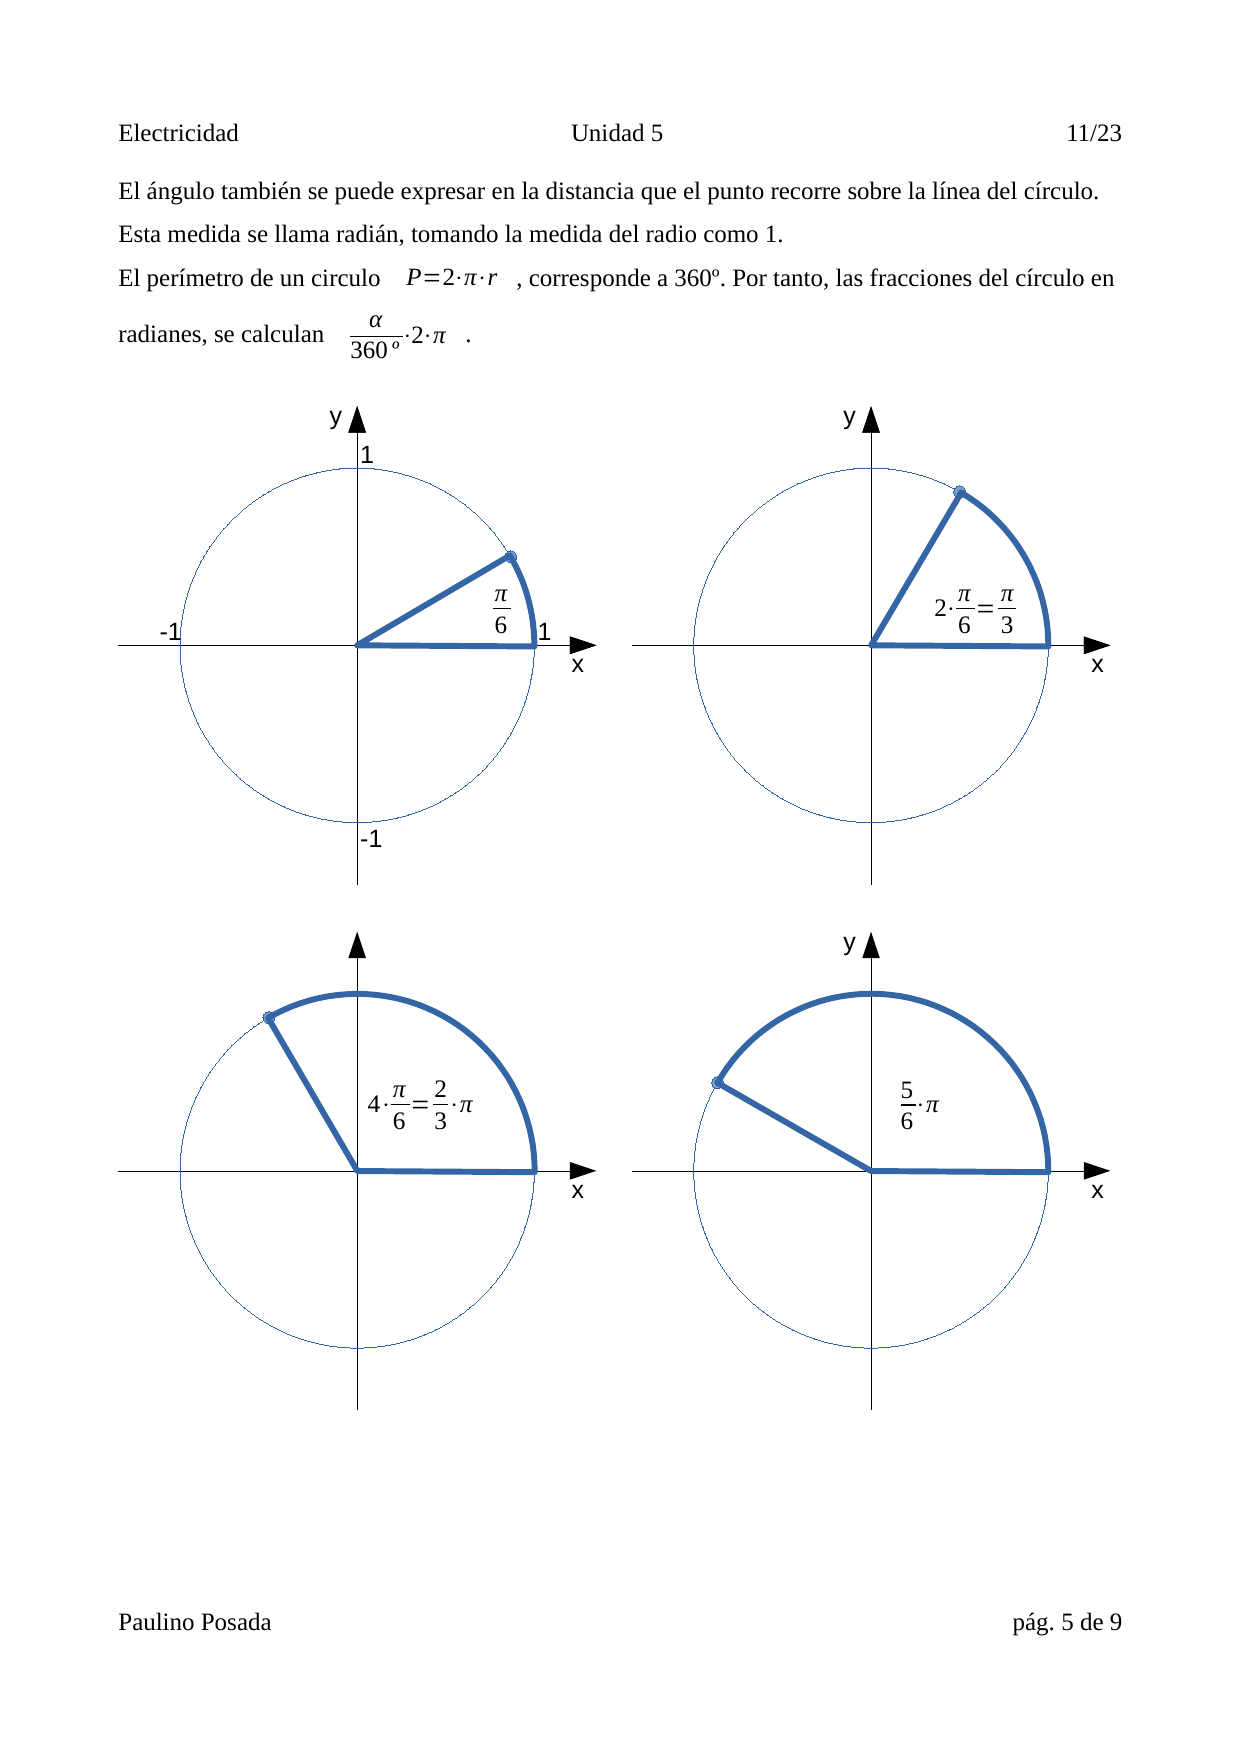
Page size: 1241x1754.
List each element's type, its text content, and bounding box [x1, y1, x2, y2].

text El perímetro de un circulo , corresponde a 360º. Por tanto, las fracciones del círculo en radianes, se calculan . [118, 263, 1122, 365]
text El ángulo también se puede expresar en la distancia que el punto recorre sobre la línea del círculo. Esta medida se llama radián, tomando la medida del radio como 1. [118, 176, 1122, 248]
